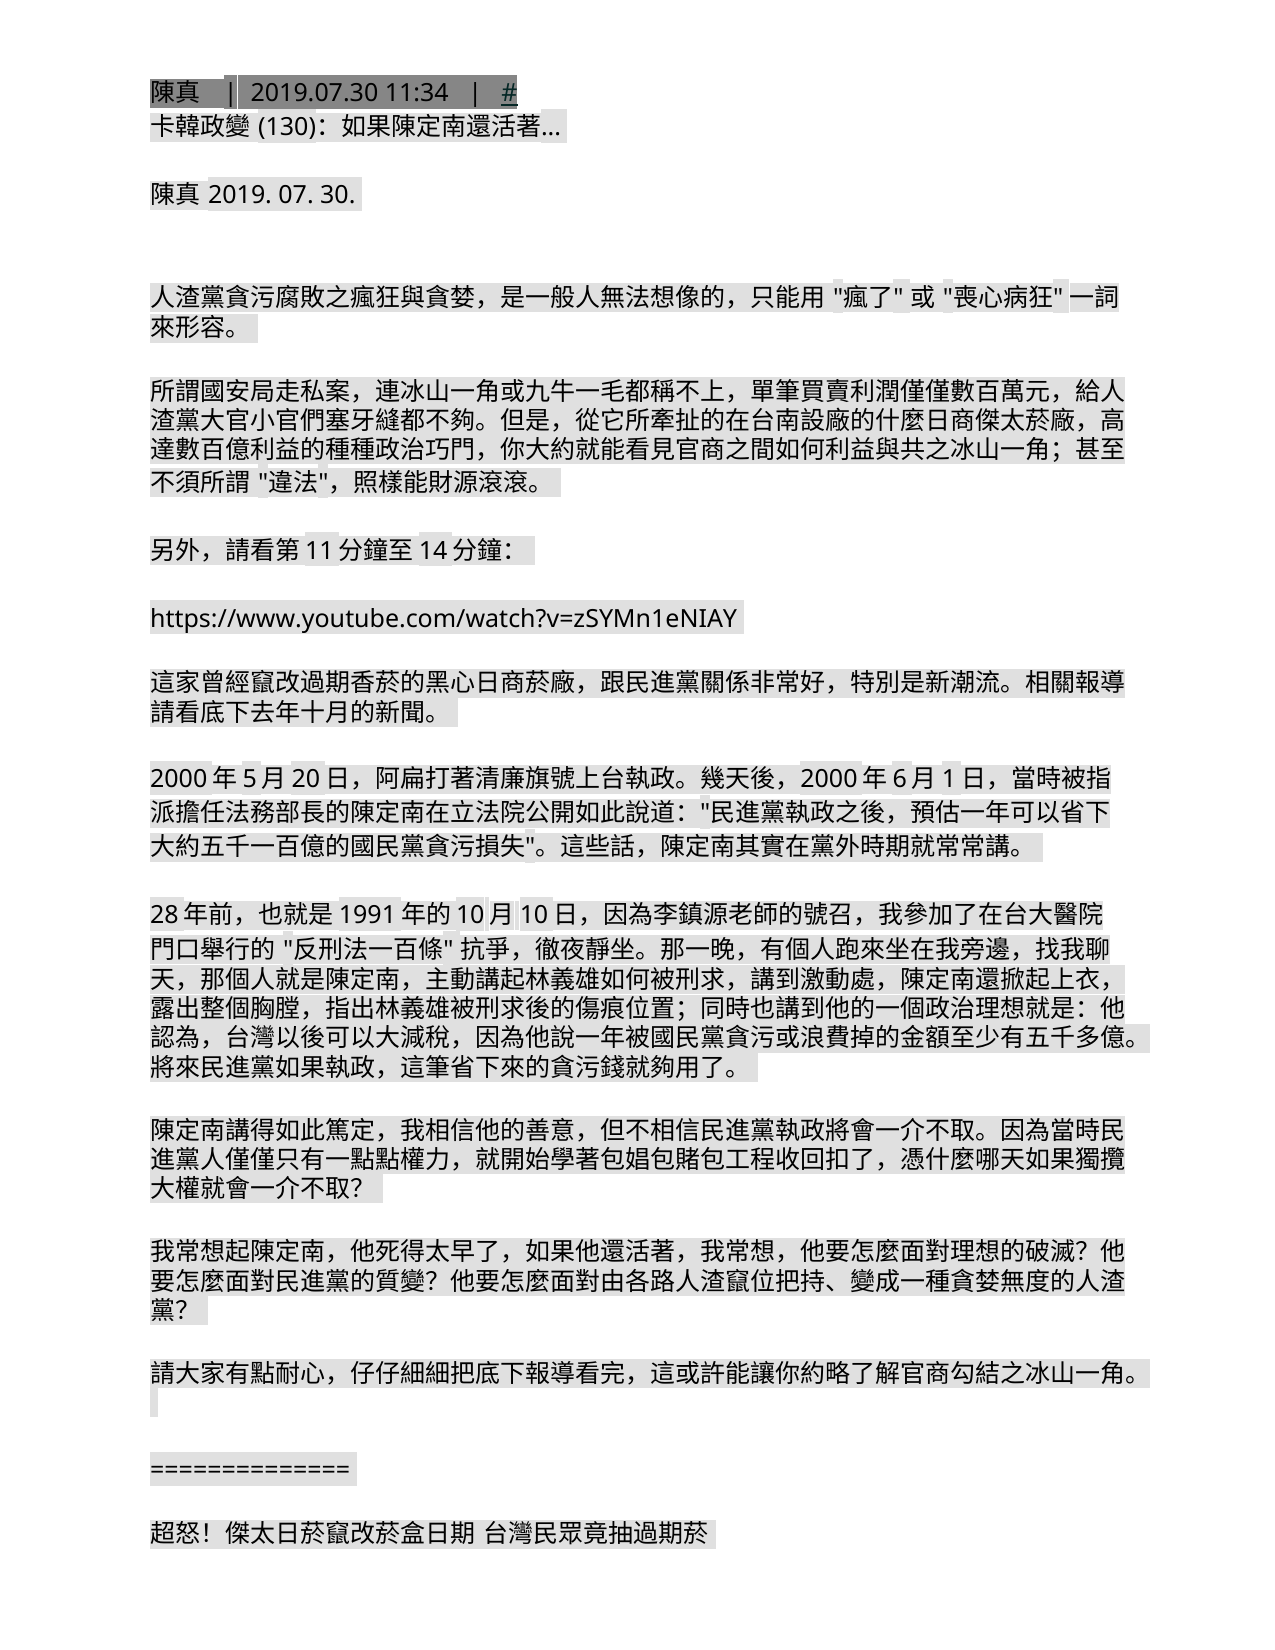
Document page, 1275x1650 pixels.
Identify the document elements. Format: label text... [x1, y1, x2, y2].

text 卡韓政變 (130)：如果陳定南還活著... 陳真 2019. 07. 30. 人渣黨貪污腐敗之瘋狂與貪婪，是一般人無法想像的，只能用 "瘋了" 或 "喪心病狂" 一詞來形容。 所謂國安局走私案，連冰山一角或九牛一毛都稱不上，單筆買賣利潤僅僅數百萬元，給人渣黨大官小官們塞牙縫都不夠。但是，從它所牽扯的在台南設廠的什麼日商傑太菸廠，高達數百億利益的種種政治巧門，你大約就能看見官商之間如何利益與共之冰山一角；甚至不須所謂 "違法"，照樣能財源滾滾。 另外，請看第11分鐘至14分鐘： https://www.youtube.com/watch?v=zSYMn1eNIAY 這家曾經竄改過期香菸的黑心日商菸廠，跟民進黨關係非常好，特別是新潮流。相關報導請看底下去年十月的新聞。 2000年5月20日，阿扁打著清廉旗號上台執政。幾天後，2000年6月1日，當時被指派擔任法務部長的陳定南在立法院公開如此說道："民進黨執政之後，預估一年可以省下大約五千一百億的國民黨貪污損失"。這些話，陳定南其實在黨外時期就常常講。 28年前，也就是1991年的10月10日，因為李鎮源老師的號召，我參加了在台大醫院門口舉行的 "反刑法一百條" 抗爭，徹夜靜坐。那一晚，有個人跑來坐在我旁邊，找我聊天，那個人就是陳定南，主動講起林義雄如何被刑求，講到激動處，陳定南還掀起上衣，露出整個胸膛，指出林義雄被刑求後的傷痕位置；同時也講到他的一個政治理想就是：他認為，台灣以後可以大減稅，因為他說一年被國民黨貪污或浪費掉的金額至少有五千多億。將來民進黨如果執政，這筆省下來的貪污錢就夠用了。 陳定南講得如此篤定，我相信他的善意，但不相信民進黨執政將會一介不取。因為當時民進黨人僅僅只有一點點權力，就開始學著包娼包賭包工程收回扣了，憑什麼哪天如果獨攬大權就會一介不取？ 我常想起陳定南，他死得太早了，如果他還活著，我常想，他要怎麼面對理想的破滅？他要怎麼面對民進黨的質變？他要怎麼面對由各路人渣竄位把持、變成一種貪婪無度的人渣黨？ 請大家有點耐心，仔仔細細把底下報導看完，這或許能讓你約略了解官商勾結之冰山一角。 ============== 超怒！傑太日菸竄改菸盒日期 台灣民眾竟抽過期菸 2018/10/01 中時 鄭郁蓁 日本菸商騙很大！2016年來台設廠，不僅年省19億元關稅，現在更傳出竟竄改菸盒上的日期，把過期菸品重新印上新的製造日期和有效日期，再賣給台灣消費者！董氏基金會今天痛批，國際菸廠毫無誠信，台南市政府財稅局則掩蓋非法。 董氏基金會和消基會今天聯手揭露指出，日本菸商傑太日菸公然竄改菸盒日期。董氏基金會指出，今年五月一日，一名曾在菸廠員工向台南市政府檢舉，傑太日菸從設廠以來，即進行竄改行為。 日煙國際製造股份有限公司則發聲明表示，在台營運產製出廠並流通市面的所有成品均依菸酒管理法標示。且產出成品有效期限為16個月，較財政部之18個月規定更為嚴謹。至於產製流程中的半成品，均依內部嚴格品管流程處理。 該名民眾拍攝影片指出，菸商在台灣共生產一百多種品牌項目，均是接到訂單才開始安排生產，但因主管決策、人員排班、工單預估生產數量加上產製的瑕疵品，產出數量通常都會超出訂單，基於成本考量和稅務問題，會把未出貨的瑕疵品轉為庫存，每次庫存最多曾達40箱，一箱就是一萬支菸(500包)，待下次又有訂單時，再重新包裝。 該民眾示範表示，重新包裝方式都是人工小心把菸盒拆開，留下內裝鋁箔包，在徒手抽出整排菸鋪平後再重新放上生產台，由機台重新包狀印上新的日期，將新舊菸並放後再銷售給國內民眾，台灣消費者抽到數個月至半年以上的過期菸品都不知道。該民眾表示，要不是自己就是員工，根本不會相信大品牌的廠商竟然會這樣做。 董氏基金會菸害防治中心主任林清麗表示，日本菸商傑太日菸2016年7月在台南成功闖關設廠後，從一開始宣稱只是外銷，後來卻改為內銷，每包進口菸品平均繳2.7元關稅，以2014年日本菸商在台銷售7.6億包菸計算，日本菸商原本一年需繳給政府菸品關稅20.52億元，但在台南設廠後，除可使用7.6公頃土地之蔡，還能享受房屋稅、地價稅和水電優惠，甚至規避至少19億元的菸品關稅，現在竟然還做出這種事情。 林清麗表示，該民眾五月一日向台南市政府檢舉後都沒有下文，該民眾才向董氏基金會舉發，基金會9月25日發公文，市政府27日才回復：「已依法裁處」，但卻沒說開罰金額，以及是否下架過期菸品，而且也不願公開惡行，政府這樣包庇，簡直匪夷所思！ 台北榮總家醫科醫師賴志冠表示，吸菸者的壽命比非吸菸者平均減少十年，世界衛生組織早已證實，每兩位吸菸者中有一位將死於吸菸相關疾病，據國民健康署調查2016年台灣成人吸菸率為15.3%，成人吸菸人口超過320萬，推估其中至少將有160萬人將提早死於菸害疾病，等於一個台南市的人口總數，政府竟罔顧國民健康核准設置菸廠，簡直太不可思議。 [150, 109, 1125, 1549]
text 陳真 | 2019.07.30 11:34 | # [150, 75, 1125, 109]
